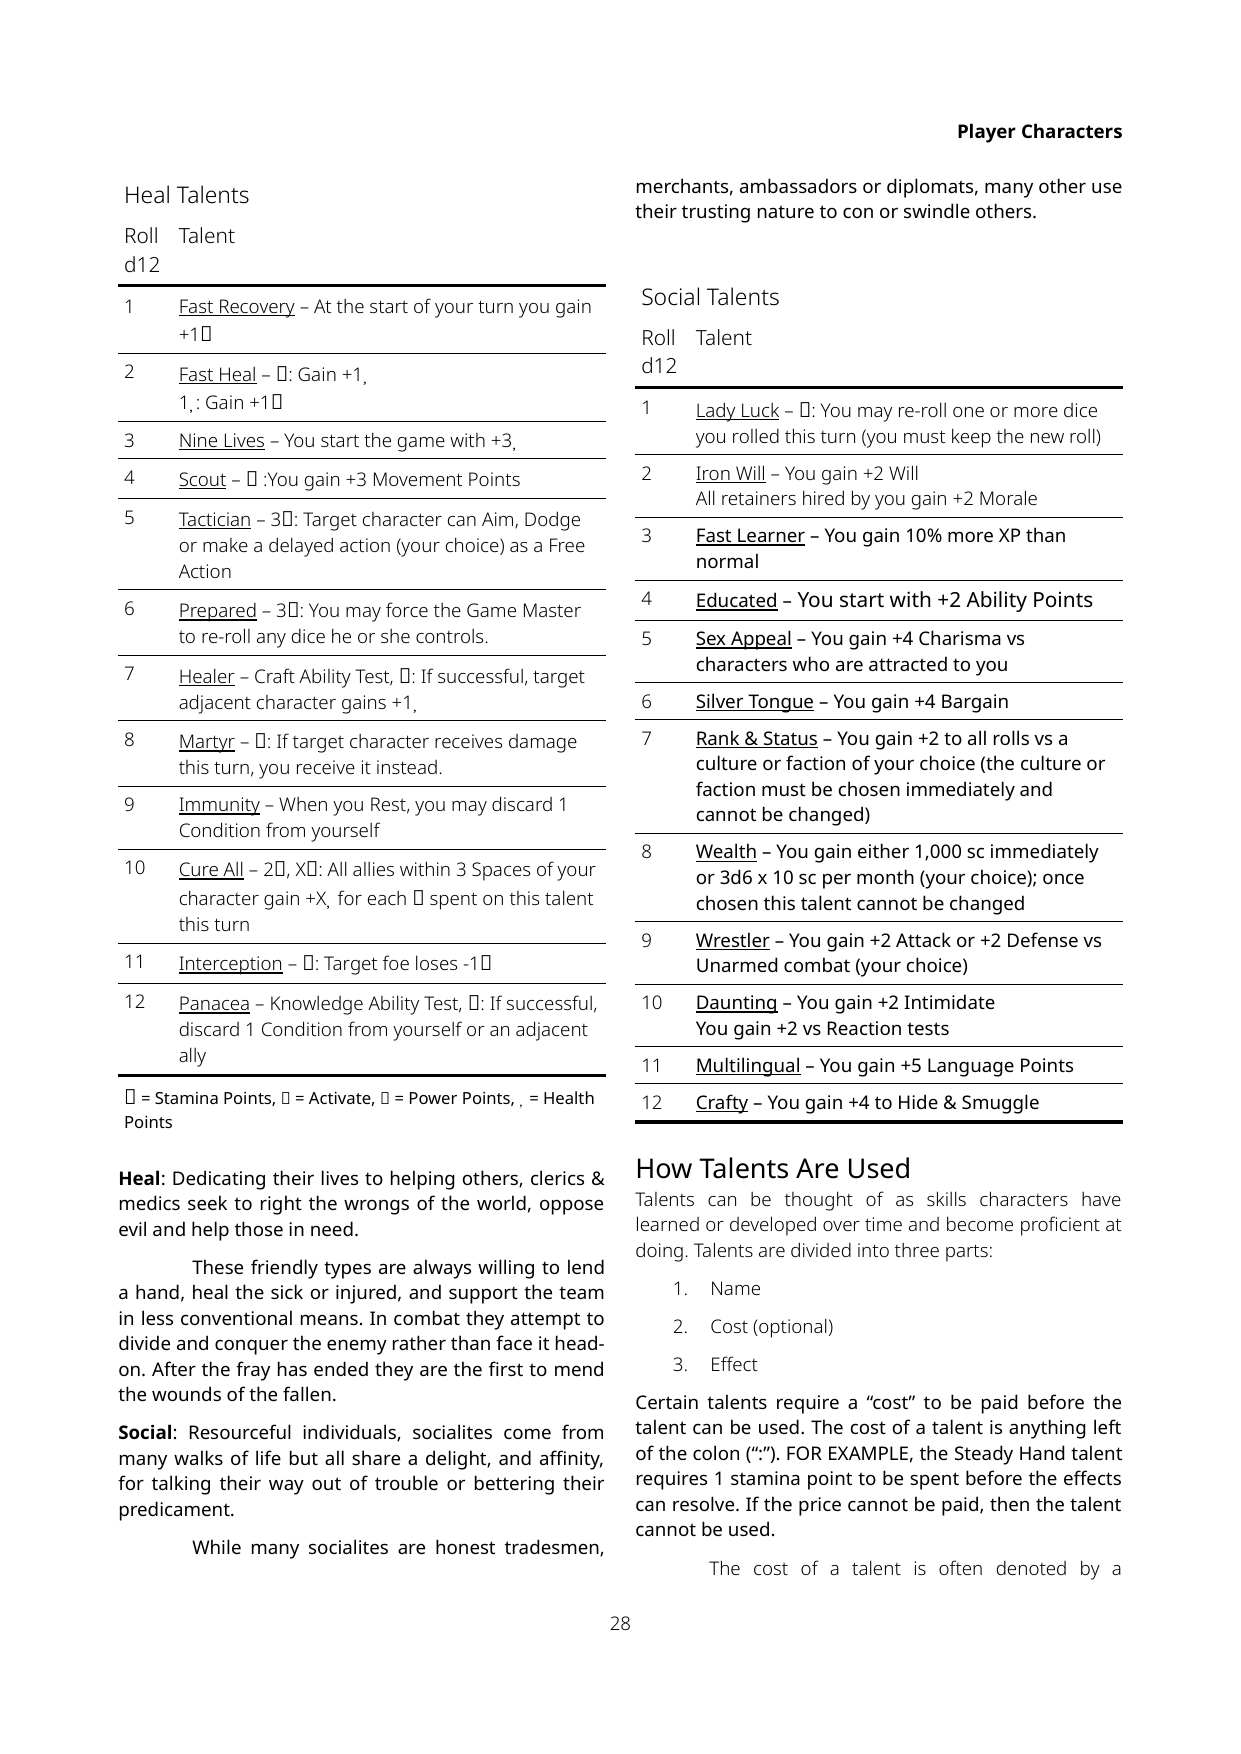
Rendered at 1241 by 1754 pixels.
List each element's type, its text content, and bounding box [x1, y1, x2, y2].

table_cell Fast Learner – You gain 10% more XP than normal [690, 518, 1123, 579]
table_cell 10 [635, 985, 690, 1046]
table_cell 3 [635, 518, 690, 579]
table_cell Fast Heal – : Gain +1 1: Gain +1 [173, 354, 606, 421]
table_cell Cure All – 2, X: All allies within 3 Spaces of your character gain +X for each  spent on this talent this turn [173, 850, 606, 942]
table_cell Wealth – You gain either 1,000 sc immediately or 3d6 x 10 sc per month (your choice); once chosen this talent cannot be changed [690, 834, 1123, 921]
table_cell 12 [118, 984, 173, 1073]
table_cell Multilingual – You gain +5 Language Points [690, 1047, 1123, 1083]
table_cell Rank & Status – You gain +2 to all rolls vs a culture or faction of your choice (the culture or faction must be chosen immediately and cannot be changed) [690, 720, 1123, 833]
table_cell Scout –  :You gain +3 Movement Points [173, 459, 606, 498]
table_cell Nine Lives – You start the game with +3 [173, 422, 606, 458]
list Name [673, 1275, 1122, 1301]
table_cell Interception – : Target foe loses -1 [173, 944, 606, 982]
text Heal: Dedicating their lives to helping others, clerics & medics seek to right the wrongs of the world, oppose evil and help those in need. [118, 1165, 605, 1241]
table_cell Crafty – You gain +4 to Hide & Smuggle [690, 1084, 1123, 1120]
table_cell Silver Tongue – You gain +4 Bargain [690, 683, 1123, 719]
table_cell 5 [118, 499, 173, 589]
table_cell 2 [118, 354, 173, 421]
table_cell 5 [635, 621, 690, 682]
table_cell Wrestler – You gain +2 Attack or +2 Defense vs Unarmed combat (your choice) [690, 922, 1123, 984]
table_cell Panacea – Knowledge Ability Test, : If successful, discard 1 Condition from yourself or an adjacent ally [173, 984, 606, 1073]
table_cell 8 [118, 721, 173, 786]
table_cell Lady Luck – : You may re-roll one or more dice you rolled this turn (you must keep the new roll) [690, 389, 1123, 454]
table_cell Roll d12 [635, 318, 690, 386]
table_cell 2 [635, 455, 690, 517]
table_cell Prepared – 3: You may force the Game Master to re-roll any dice he or she controls. [173, 590, 606, 655]
table_cell 1 [118, 287, 173, 353]
table_cell 4 [635, 581, 690, 619]
table_header Social Talents [635, 275, 1123, 317]
table_header Heal Talents [118, 173, 606, 216]
table_cell 7 [118, 656, 173, 720]
text Social: Resourceful individuals, socialites come from many walks of life but all share a delight, and affinity, for talking their way out of trouble or bettering their predicament. [118, 1419, 605, 1522]
table_cell Healer – Craft Ability Test, : If successful, target adjacent character gains +1 [173, 656, 606, 720]
table_cell  = Stamina Points,  = Activate,  = Power Points,  = Health Points [118, 1077, 606, 1139]
table_cell 9 [118, 787, 173, 848]
table_cell 3 [118, 422, 173, 458]
table_cell 6 [118, 590, 173, 655]
text The cost of a talent is often denoted by a [635, 1555, 1122, 1580]
table_cell Talent [690, 318, 1123, 386]
table_cell Martyr – : If target character receives damage this turn, you receive it instead. [173, 721, 606, 786]
table_cell 1 [635, 389, 690, 454]
table_cell 9 [635, 922, 690, 984]
table_cell 11 [635, 1047, 690, 1083]
table_cell Roll d12 [118, 216, 173, 284]
text Talents can be thought of as skills characters have learned or developed over time and become proficient at doing. Talents are divided into three parts: [635, 1186, 1122, 1263]
text These friendly types are always willing to lend a hand, heal the sick or injured, and support the team in less conventional means. In combat they attempt to divide and conquer the enemy rather than face it head-on. After the fray has ended they are the first to mend the wounds of the fallen. [118, 1254, 605, 1407]
table_cell Iron Will – You gain +2 Will All retainers hired by you gain +2 Morale [690, 455, 1123, 517]
table_cell Daunting – You gain +2 Intimidate You gain +2 vs Reaction tests [690, 985, 1123, 1046]
table_cell Educated – You start with +2 Ability Points [690, 581, 1123, 619]
table_cell 6 [635, 683, 690, 719]
table_cell Sex Appeal – You gain +4 Charisma vs characters who are attracted to you [690, 621, 1123, 682]
table_cell 8 [635, 834, 690, 921]
list Cost (optional) [673, 1313, 1122, 1339]
table_cell Tactician – 3: Target character can Aim, Dodge or make a delayed action (your choice) as a Free Action [173, 499, 606, 589]
table_cell 12 [635, 1084, 690, 1120]
text Certain talents require a “cost” to be paid before the talent can be used. The cost of a talent is anything left of the colon (“:”). FOR EXAMPLE, the Steady Hand talent requires 1 stamina point to be spent before the effects can resolve. If the price cannot be paid, then the talent cannot be used. [635, 1389, 1122, 1542]
table_cell 4 [118, 459, 173, 498]
text While many socialites are honest tradesmen, [118, 1534, 605, 1560]
table_cell Talent [173, 216, 606, 284]
text How Talents Are Used [635, 1149, 1122, 1186]
text merchants, ambassadors or diplomats, many other use their trusting nature to con or swindle others. [635, 173, 1122, 224]
table_cell Immunity – When you Rest, you may discard 1 Condition from yourself [173, 787, 606, 848]
list Effect [673, 1351, 1122, 1377]
table_cell 11 [118, 944, 173, 982]
table_cell 10 [118, 850, 173, 942]
table_cell 7 [635, 720, 690, 833]
table_cell Fast Recovery – At the start of your turn you gain +1 [173, 287, 606, 353]
